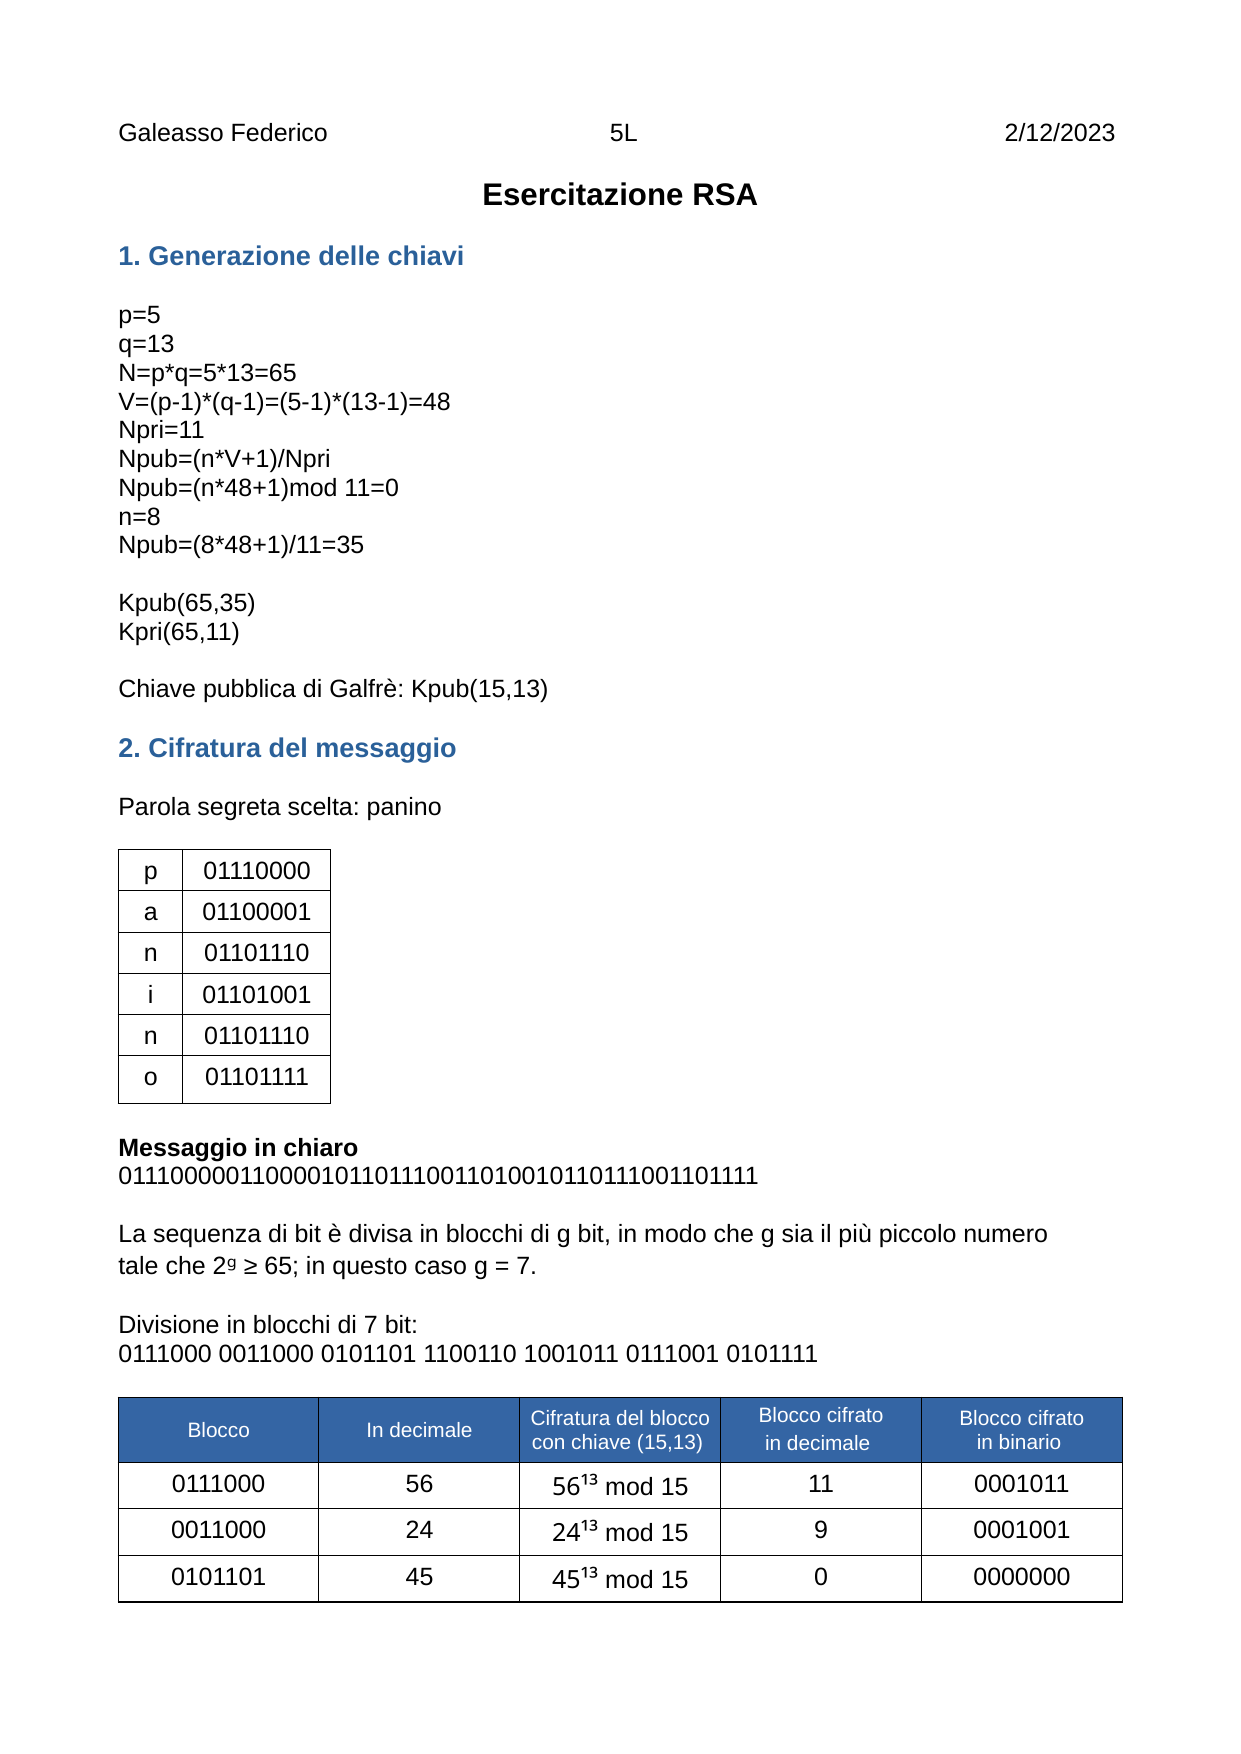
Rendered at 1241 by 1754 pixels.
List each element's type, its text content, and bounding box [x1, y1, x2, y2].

table_cell 0 [721, 1556, 921, 1601]
table_cell 01101001 [183, 974, 330, 1014]
table_cell o [119, 1056, 182, 1103]
text q=13 [118, 329, 1122, 358]
table_header 01110000 [183, 850, 330, 890]
text V=(p-1)*(q-1)=(5-1)*(13-1)=48 [118, 387, 1122, 415]
table_cell 0001011 [922, 1463, 1122, 1508]
table_cell 11 [721, 1463, 921, 1508]
text Esercitazione RSA [118, 176, 1122, 212]
table_cell 24¹³ mod 15 [520, 1509, 720, 1555]
table_cell 01101110 [183, 933, 330, 973]
text n=8 [118, 502, 1122, 530]
table_cell 0000000 [922, 1556, 1122, 1601]
table_cell n [119, 1015, 182, 1055]
table_cell 01100001 [183, 891, 330, 932]
text 2. Cifratura del messaggio [118, 732, 1122, 763]
text Divisione in blocchi di 7 bit: [118, 1310, 1122, 1339]
table_cell 24 [319, 1509, 519, 1555]
text N=p*q=5*13=65 [118, 358, 1122, 387]
text Chiave pubblica di Galfrè: Kpub(15,13) [118, 674, 1122, 703]
table_cell n [119, 933, 182, 973]
table_cell a [119, 891, 182, 932]
table_cell 0011000 [119, 1509, 318, 1555]
text 1. Generazione delle chiavi [118, 240, 1122, 272]
text 0111000 0011000 0101101 1100110 1001011 0111001 0101111 [118, 1339, 1122, 1368]
table_cell 56¹³ mod 15 [520, 1463, 720, 1508]
table_cell 45¹³ mod 15 [520, 1556, 720, 1601]
table_cell i [119, 974, 182, 1014]
table_header Blocco cifrato in binario [922, 1398, 1122, 1462]
text 011100000110000101101110011010010110111001101111 [118, 1161, 1122, 1190]
text Npub=(n*V+1)/Npri [118, 444, 1122, 473]
text Npri=11 [118, 415, 1122, 444]
table_cell 01101110 [183, 1015, 330, 1055]
table_cell 45 [319, 1556, 519, 1601]
table_cell 0001001 [922, 1509, 1122, 1555]
table_cell 56 [319, 1463, 519, 1508]
table_cell 0111000 [119, 1463, 318, 1508]
text Parola segreta scelta: panino [118, 792, 1122, 820]
text Npub=(8*48+1)/11=35 [118, 530, 1122, 559]
table_header Cifratura del blocco con chiave (15,13) [520, 1398, 720, 1462]
table_header Blocco cifrato in decimale [721, 1398, 921, 1462]
text Galeasso Federico 5L 2/12/2023 [118, 118, 1122, 147]
text p=5 [118, 300, 1122, 329]
text Messaggio in chiaro [118, 1132, 1122, 1161]
text La sequenza di bit è divisa in blocchi di g bit, in modo che g sia il più piccolo numero tale che 2ᵍ ≥ 65; in questo caso g = 7. [118, 1219, 1122, 1282]
text Npub=(n*48+1)mod 11=0 [118, 473, 1122, 502]
table_cell 01101111 [183, 1056, 330, 1103]
table_header Blocco [119, 1398, 318, 1462]
table_cell 9 [721, 1509, 921, 1555]
table_header In decimale [319, 1398, 519, 1462]
text Kpub(65,35) [118, 588, 1122, 617]
text Kpri(65,11) [118, 617, 1122, 645]
table_header p [119, 850, 182, 890]
table_cell 0101101 [119, 1556, 318, 1601]
